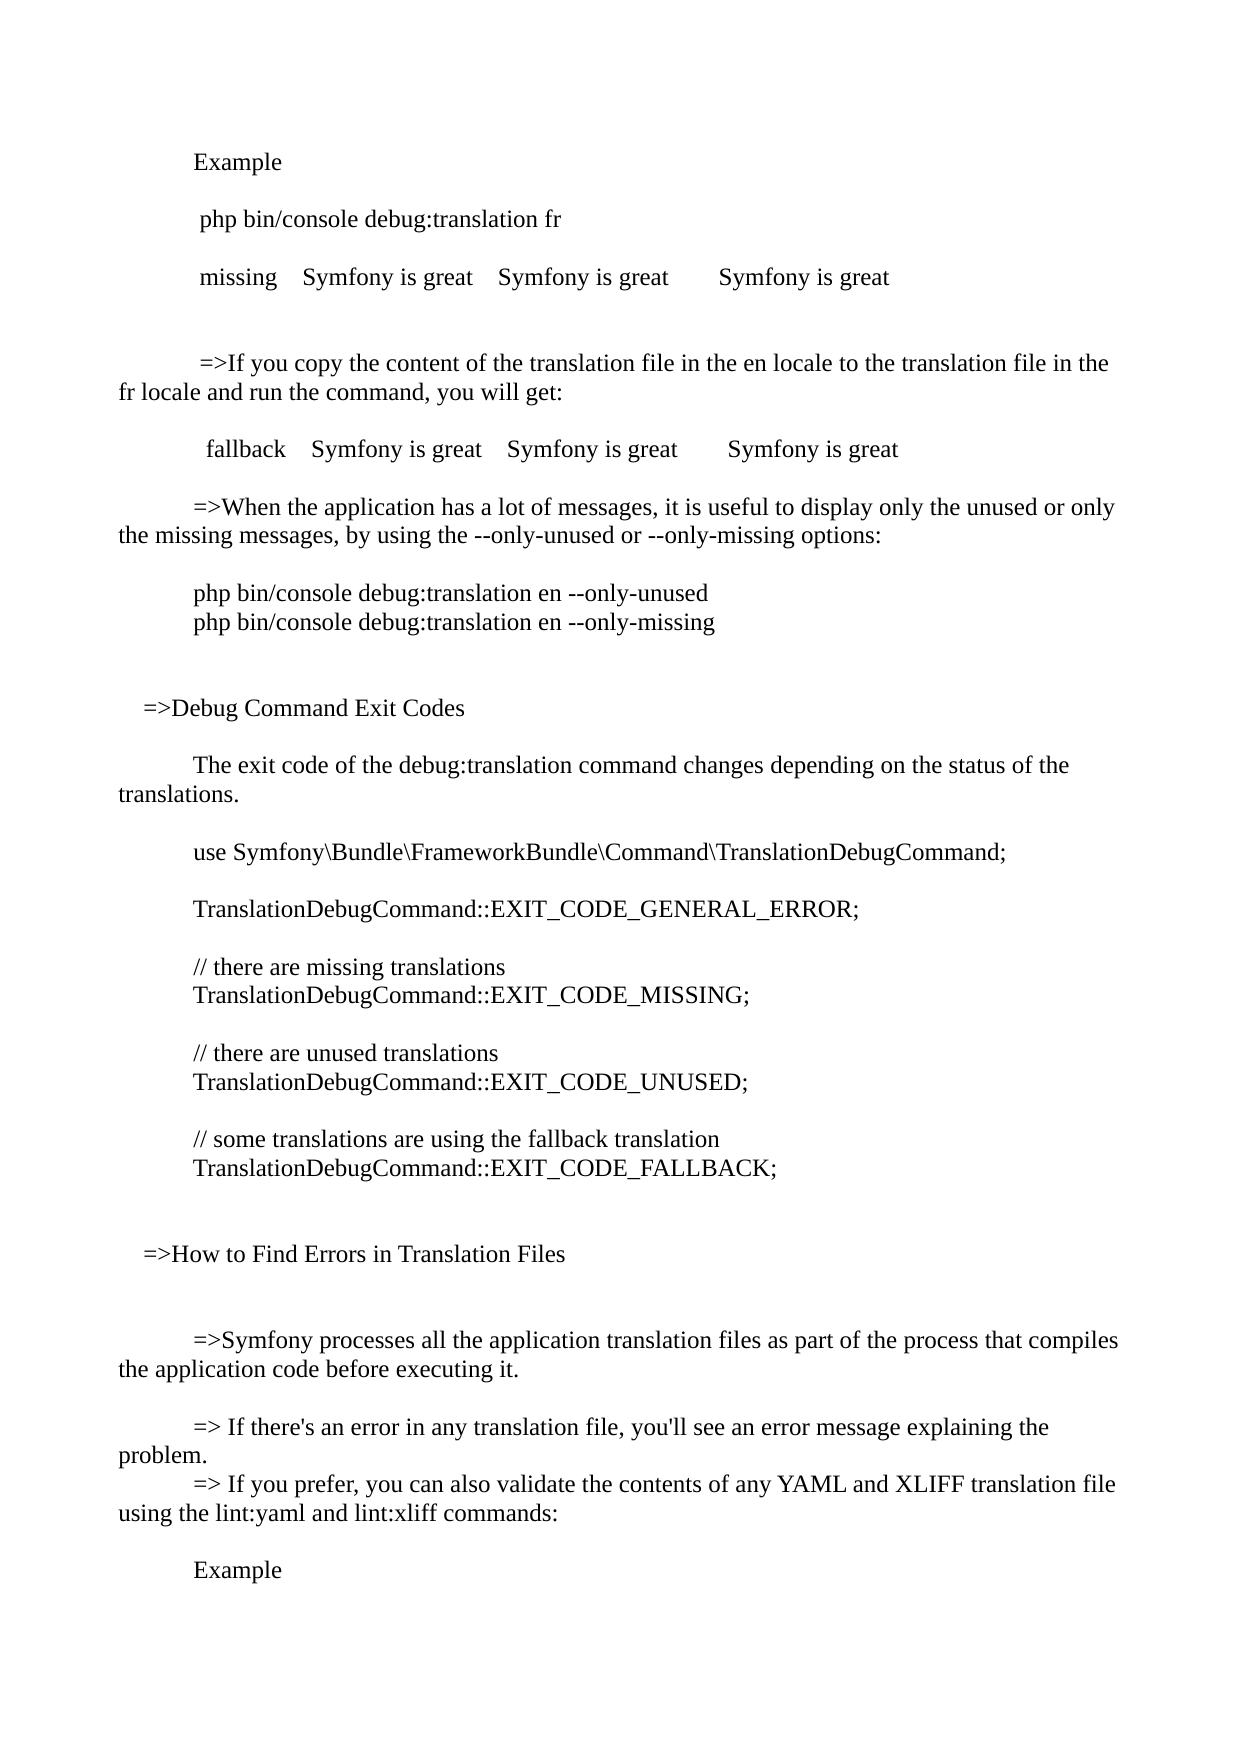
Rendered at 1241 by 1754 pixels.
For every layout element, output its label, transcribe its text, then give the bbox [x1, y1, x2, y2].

text =>How to Find Errors in Translation Files [118, 1239, 1122, 1268]
text use Symfony\Bundle\FrameworkBundle\Command\TranslationDebugCommand; [118, 837, 1122, 866]
text missing Symfony is great Symfony is great Symfony is great [118, 262, 1122, 291]
text =>When the application has a lot of messages, it is useful to display only the unused or only the missing messages, by using the --only-unused or --only-missing options: [118, 492, 1122, 549]
text Example [118, 147, 1122, 176]
text // there are missing translations [118, 952, 1122, 981]
text =>If you copy the content of the translation file in the en locale to the translation file in the fr locale and run the command, you will get: [118, 348, 1122, 406]
text // there are unused translations [118, 1038, 1122, 1067]
text =>Symfony processes all the application translation files as part of the process that compiles the application code before executing it. [118, 1326, 1122, 1383]
text Example [118, 1556, 1122, 1584]
text TranslationDebugCommand::EXIT_CODE_FALLBACK; [118, 1153, 1122, 1182]
text The exit code of the debug:translation command changes depending on the status of the translations. [118, 751, 1122, 808]
text php bin/console debug:translation en --only-unused [118, 578, 1122, 607]
text // some translations are using the fallback translation [118, 1124, 1122, 1153]
text TranslationDebugCommand::EXIT_CODE_GENERAL_ERROR; [118, 894, 1122, 923]
text =>Debug Command Exit Codes [118, 693, 1122, 722]
text php bin/console debug:translation fr [118, 204, 1122, 233]
text TranslationDebugCommand::EXIT_CODE_UNUSED; [118, 1067, 1122, 1096]
text php bin/console debug:translation en --only-missing [118, 607, 1122, 636]
text => If you prefer, you can also validate the contents of any YAML and XLIFF translation file using the lint:yaml and lint:xliff commands: [118, 1469, 1122, 1527]
text fallback Symfony is great Symfony is great Symfony is great [118, 434, 1122, 463]
text => If there's an error in any translation file, you'll see an error message explaining the problem. [118, 1412, 1122, 1469]
text TranslationDebugCommand::EXIT_CODE_MISSING; [118, 981, 1122, 1009]
